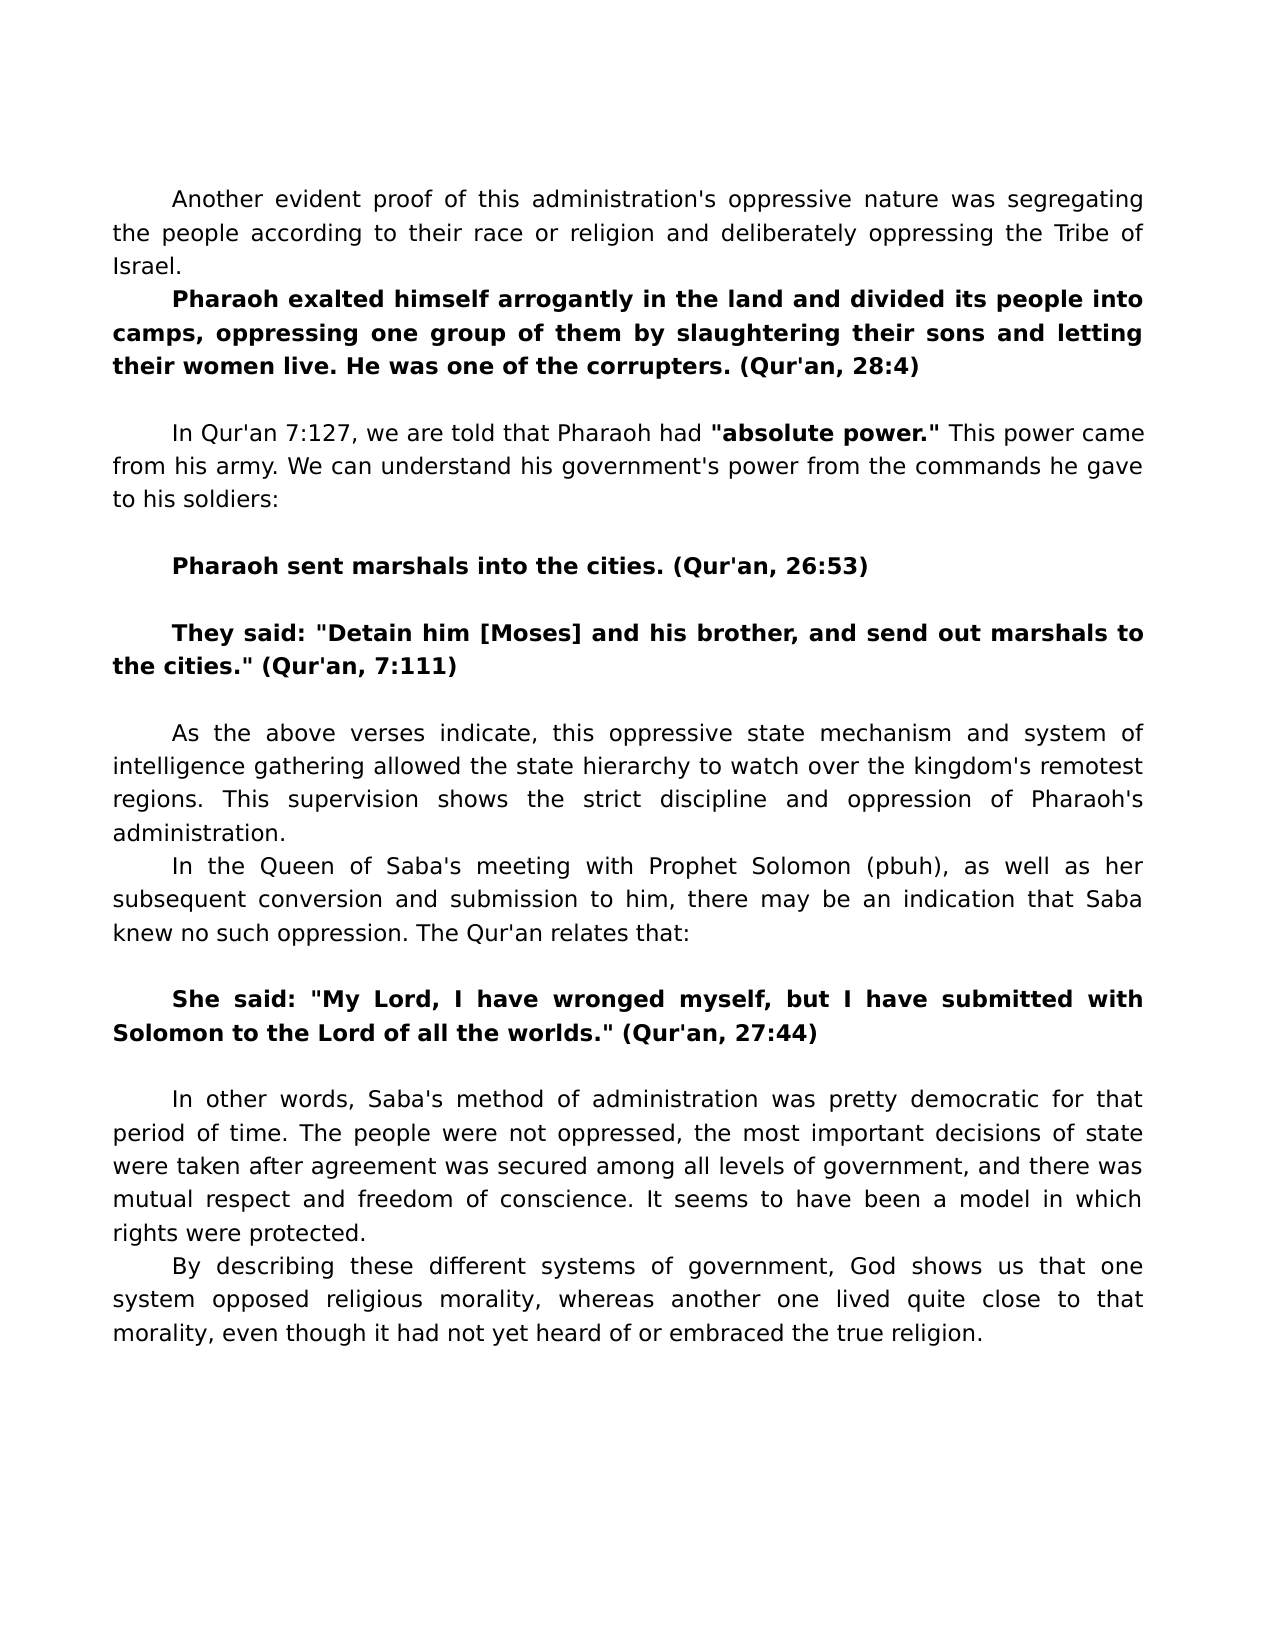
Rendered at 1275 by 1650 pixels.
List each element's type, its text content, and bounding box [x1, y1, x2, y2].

text Another evident proof of this administration's oppressive nature was segregating the people according to their race or religion and deliberately oppressing the Tribe of Israel. [112, 181, 1145, 281]
text In the Queen of Saba's meeting with Prophet Solomon (pbuh), as well as her subsequent conversion and submission to him, there may be an indication that Saba knew no such oppression. The Qur'an relates that: [112, 848, 1145, 948]
text They said: "Detain him [Moses] and his brother, and send out marshals to the cities." (Qur'an, 7:111) [112, 614, 1145, 681]
text In Qur'an 7:127, we are told that Pharaoh had "absolute power." This power came from his army. We can understand his government's power from the commands he gave to his soldiers: [112, 414, 1145, 514]
text Pharaoh sent marshals into the cities. (Qur'an, 26:53) [112, 548, 1145, 581]
text As the above verses indicate, this oppressive state mechanism and system of intelligence gathering allowed the state hierarchy to watch over the kingdom's remotest regions. This supervision shows the strict discipline and oppression of Pharaoh's administration. [112, 714, 1145, 848]
text Pharaoh exalted himself arrogantly in the land and divided its people into camps, oppressing one group of them by slaughtering their sons and letting their women live. He was one of the corrupters. (Qur'an, 28:4) [112, 281, 1145, 381]
text By describing these different systems of government, God shows us that one system opposed religious morality, whereas another one lived quite close to that morality, even though it had not yet heard of or embraced the true religion. [112, 1248, 1145, 1348]
text In other words, Saba's method of administration was pretty democratic for that period of time. The people were not oppressed, the most important decisions of state were taken after agreement was secured among all levels of government, and there was mutual respect and freedom of conscience. It seems to have been a model in which rights were protected. [112, 1081, 1145, 1248]
text She said: "My Lord, I have wronged myself, but I have submitted with Solomon to the Lord of all the worlds." (Qur'an, 27:44) [112, 981, 1145, 1048]
